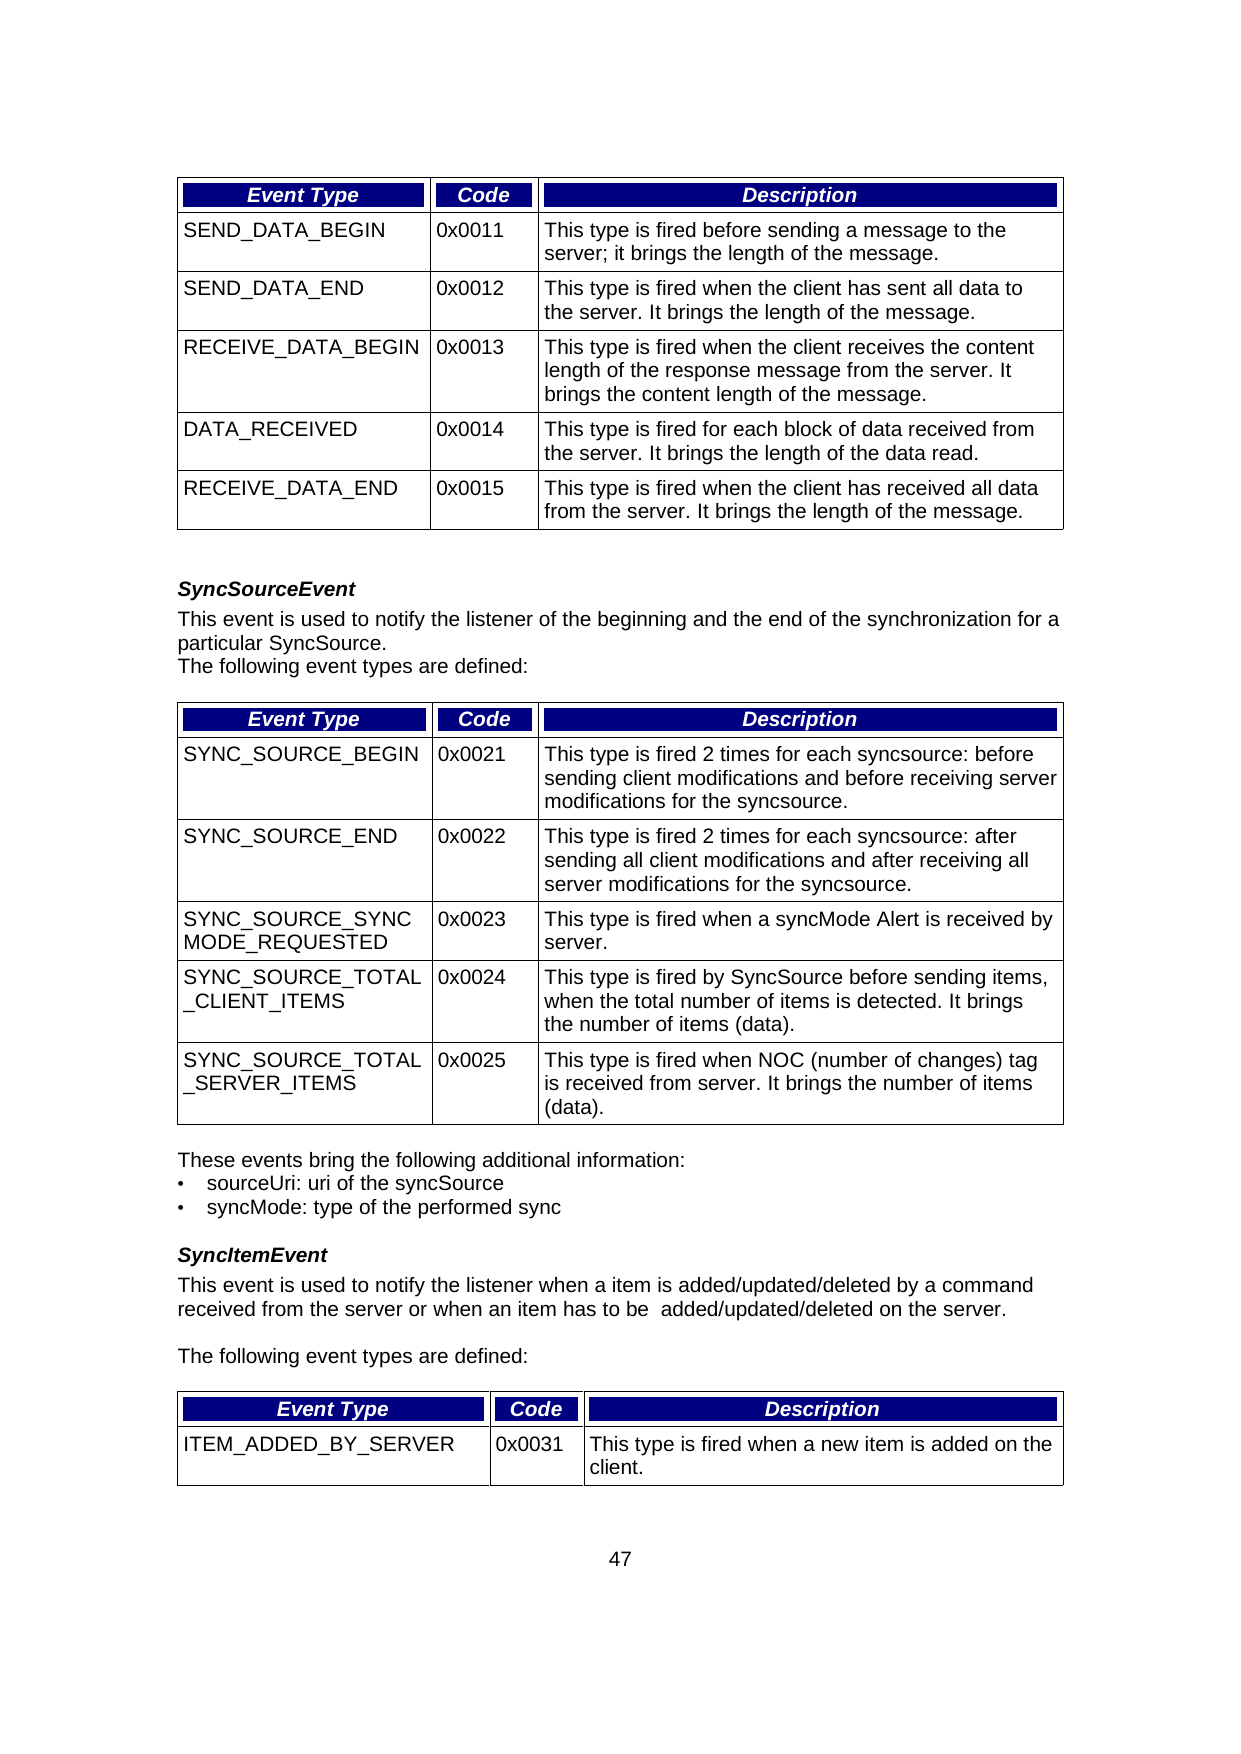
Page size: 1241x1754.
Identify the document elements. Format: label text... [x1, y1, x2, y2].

table_cell This type is fired when the client has received all data from the server. It brings the length of the message. [539, 471, 1063, 529]
table_cell ITEM_ADDED_BY_SERVER [178, 1427, 489, 1485]
table_cell 0x0023 [433, 902, 538, 960]
table_cell This type is fired when the client receives the content length of the response message from the server. It brings the content length of the message. [539, 331, 1063, 412]
text The following event types are defined: [177, 1344, 1063, 1368]
table_cell SYNC_SOURCE_SYNCMODE_REQUESTED [178, 902, 432, 960]
table_cell SYNC_SOURCE_TOTAL_CLIENT_ITEMS [178, 961, 432, 1042]
table_cell 0x0014 [431, 413, 538, 470]
table_cell 0x0025 [433, 1043, 538, 1124]
table_header Code [431, 178, 538, 212]
table_cell This type is fired when a syncMode Alert is received by server. [539, 902, 1063, 960]
table_cell This type is fired 2 times for each syncsource: after sending all client modifications and after receiving all server modifications for the syncsource. [539, 820, 1063, 901]
table_cell 0x0022 [433, 820, 538, 901]
table_cell SYNC_SOURCE_END [178, 820, 432, 901]
table_cell 0x0024 [433, 961, 538, 1042]
table_cell 0x0015 [431, 471, 538, 529]
text This event is used to notify the listener when a item is added/updated/deleted by a command received from the server or when an item has to be added/updated/deleted on the server. [177, 1273, 1063, 1321]
table_cell SYNC_SOURCE_TOTAL_SERVER_ITEMS [178, 1043, 432, 1124]
text These events bring the following additional information: [177, 1148, 1063, 1172]
subtitle SyncSourceEvent [177, 578, 1063, 601]
subtitle SyncItemEvent [177, 1244, 1063, 1267]
table_header Description [585, 1392, 1063, 1426]
table_cell 0x0031 [491, 1427, 583, 1485]
table_cell This type is fired before sending a message to the server; it brings the length of the message. [539, 213, 1063, 271]
table_cell This type is fired when NOC (number of changes) tag is received from server. It brings the number of items (data). [539, 1043, 1063, 1124]
table_cell 0x0021 [433, 738, 538, 819]
table_cell This type is fired for each block of data received from the server. It brings the length of the data read. [539, 413, 1063, 470]
table_cell This type is fired by SyncSource before sending items, when the total number of items is detected. It brings the number of items (data). [539, 961, 1063, 1042]
table_cell 0x0011 [431, 213, 538, 271]
list sourceUri: uri of the syncSource [177, 1172, 1063, 1195]
table_header Event Type [178, 703, 432, 737]
table_header Code [491, 1392, 583, 1426]
text The following event types are defined: [177, 655, 1063, 678]
table_header Description [539, 703, 1063, 737]
table_cell SYNC_SOURCE_BEGIN [178, 738, 432, 819]
table_cell SEND_DATA_BEGIN [178, 213, 430, 271]
table_header Code [433, 703, 538, 737]
list syncMode: type of the performed sync [177, 1195, 1063, 1219]
table_cell This type is fired when a new item is added on the client. [585, 1427, 1063, 1485]
table_cell SEND_DATA_END [178, 272, 430, 330]
table_header Event Type [178, 1392, 489, 1426]
table_cell DATA_RECEIVED [178, 413, 430, 470]
table_cell This type is fired when the client has sent all data to the server. It brings the length of the message. [539, 272, 1063, 330]
table_cell This type is fired 2 times for each syncsource: before sending client modifications and before receiving server modifications for the syncsource. [539, 738, 1063, 819]
table_cell 0x0013 [431, 331, 538, 412]
text This event is used to notify the listener of the beginning and the end of the synchronization for a particular SyncSource. [177, 608, 1063, 655]
table_header Description [539, 178, 1063, 212]
table_cell RECEIVE_DATA_END [178, 471, 430, 529]
table_cell RECEIVE_DATA_BEGIN [178, 331, 430, 412]
table_header Event Type [178, 178, 430, 212]
table_cell 0x0012 [431, 272, 538, 330]
